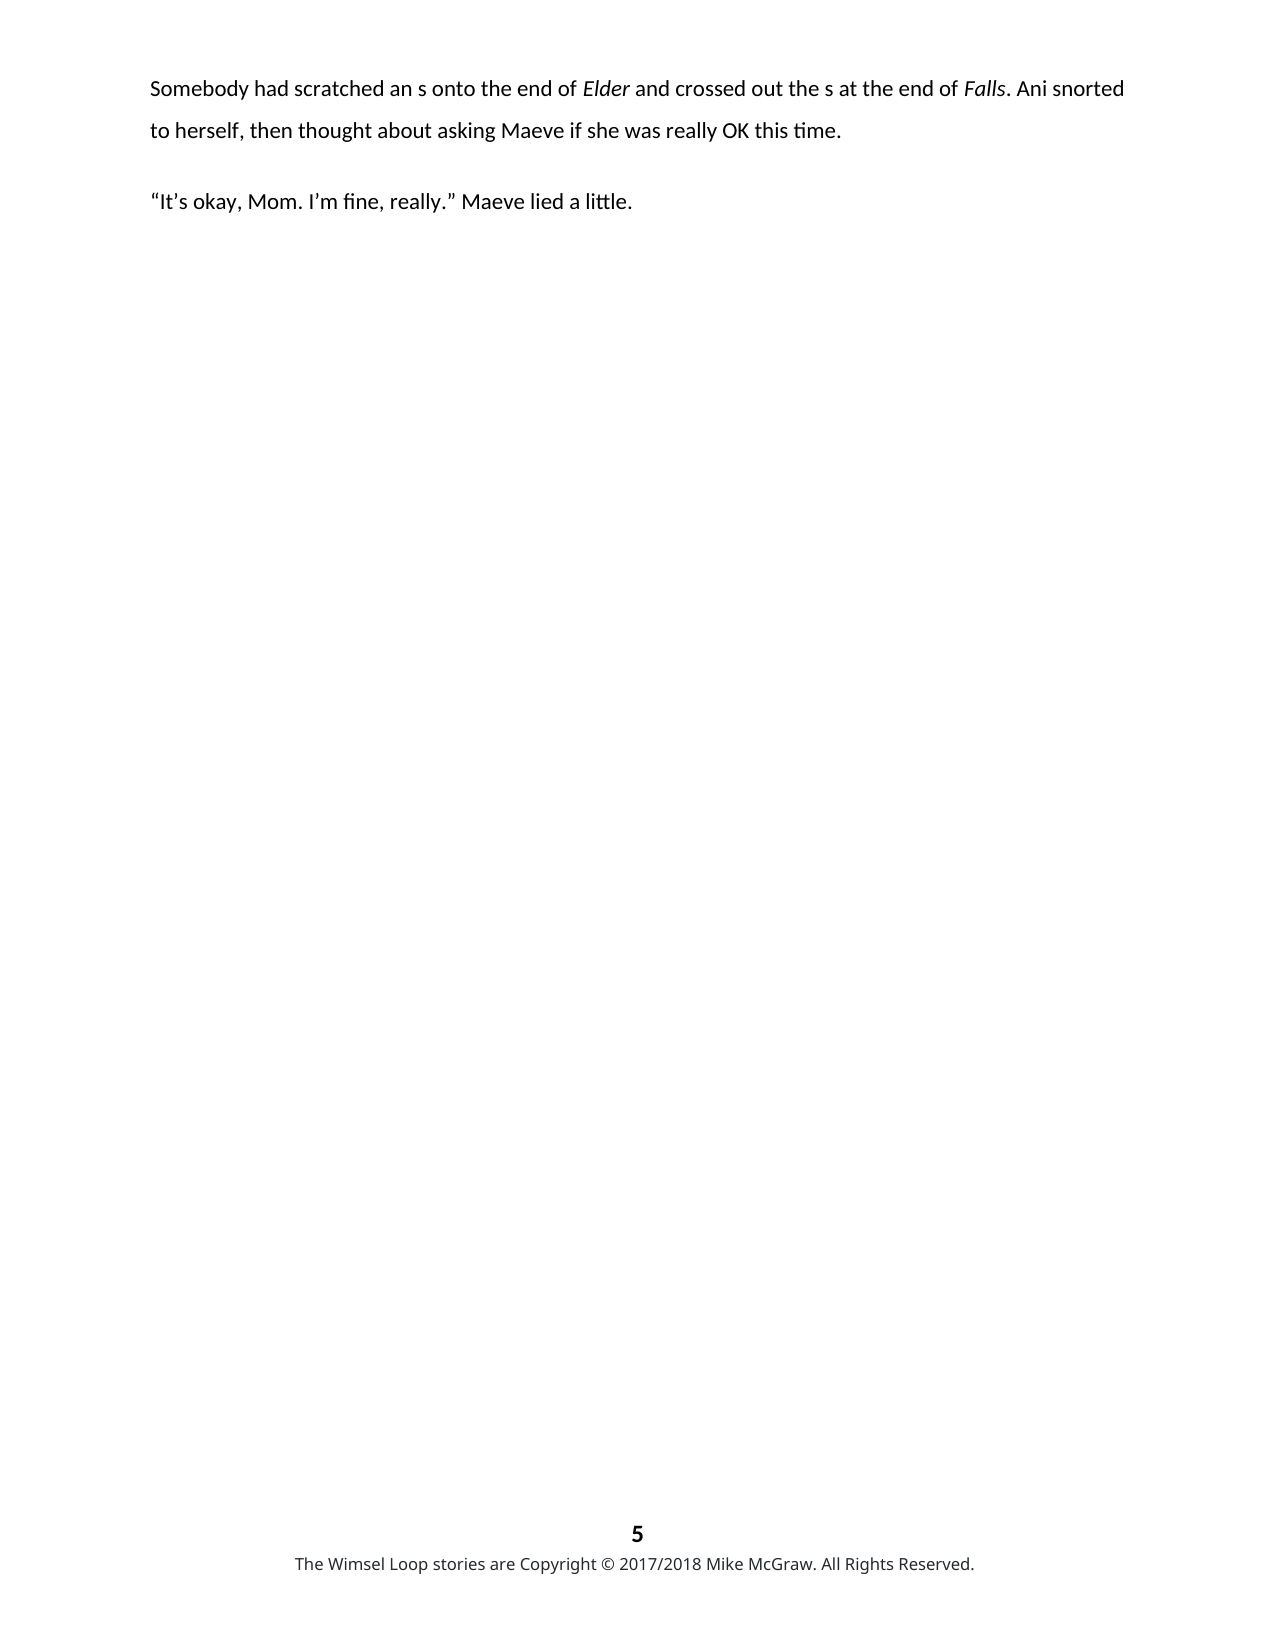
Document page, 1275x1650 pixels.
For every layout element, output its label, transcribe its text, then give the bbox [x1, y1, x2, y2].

text “It’s okay, Mom. I’m fine, really.” Maeve lied a little. [150, 187, 1125, 215]
text Somebody had scratched an s onto the end of Elder and crossed out the s at the end of Falls. Ani snorted to herself, then thought about asking Maeve if she was really OK this time. [150, 74, 1125, 144]
